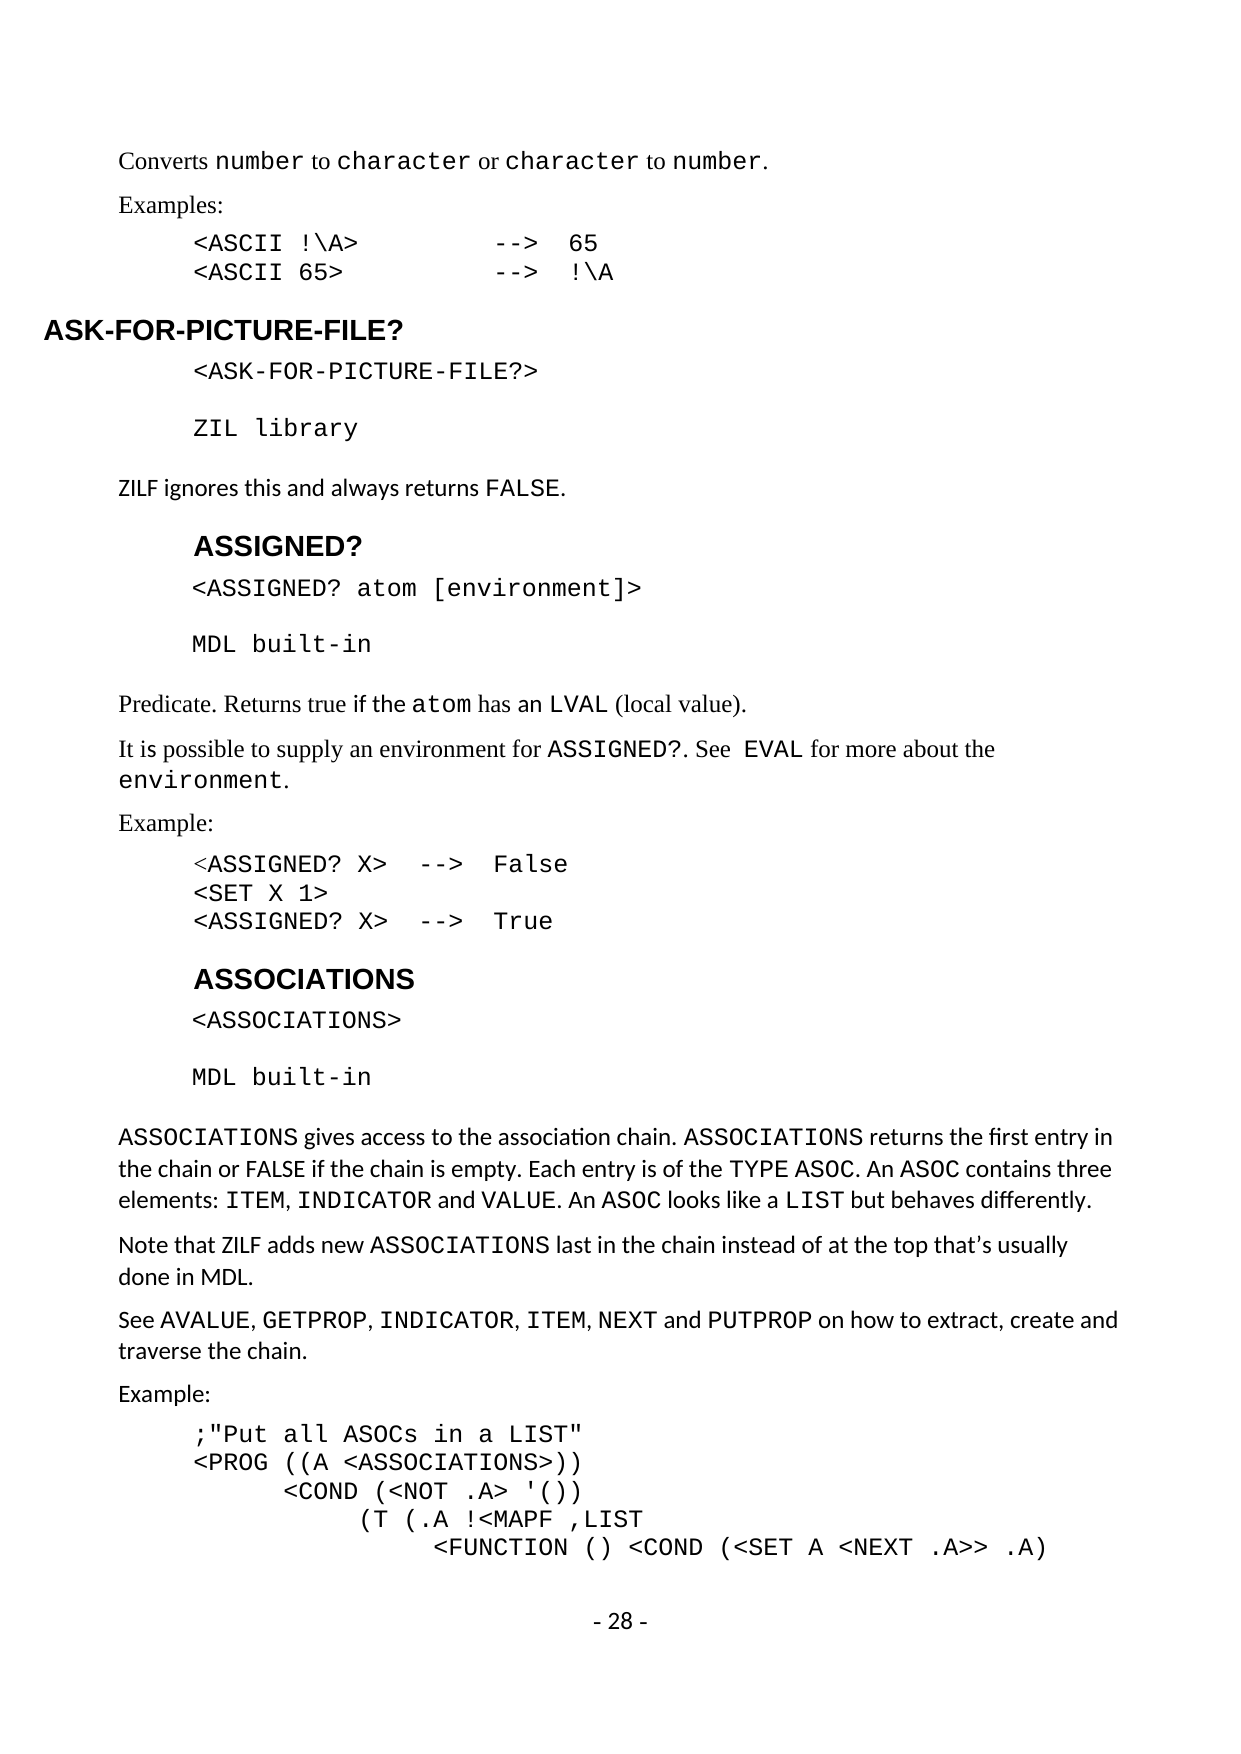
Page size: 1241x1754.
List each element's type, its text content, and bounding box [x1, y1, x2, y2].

text MDL built-in [192, 1064, 1122, 1093]
text It is possible to supply an environment for ASSIGNED?. See EVAL for more about the environment. [118, 733, 1122, 796]
text <ASCII 65> --> !\A [118, 259, 1122, 288]
list <ASK-FOR-PICTURE-FILE?> [118, 359, 1122, 387]
text ZILF ignores this and always returns FALSE. [118, 472, 1122, 504]
subtitle ASSIGNED? [118, 529, 1122, 563]
text <ASSIGNED? X> --> False <SET X 1> <ASSIGNED? X> --> True [118, 849, 1122, 937]
text Predicate. Returns true if the atom has an LVAL (local value). [118, 689, 1122, 720]
subtitle ASK-FOR-PICTURE-FILE? [43, 313, 1122, 346]
text Note that ZILF adds new ASSOCIATIONS last in the chain instead of at the top that’s usually done in MDL. [118, 1229, 1122, 1291]
text <ASSOCIATIONS> [192, 1008, 1122, 1036]
text Example: [118, 808, 1122, 837]
text Examples: [118, 190, 1122, 218]
list ZIL library [118, 416, 1122, 444]
text See AVALUE, GETPROP, INDICATOR, ITEM, NEXT and PUTPROP on how to extract, create and traverse the chain. [118, 1304, 1122, 1366]
text <ASSIGNED? atom [environment]> [192, 575, 1122, 604]
text ASSOCIATIONS gives access to the association chain. ASSOCIATIONS returns the first entry in the chain or FALSE if the chain is empty. Each entry is of the TYPE ASOC. An ASOC contains three elements: ITEM, INDICATOR and VALUE. An ASOC looks like a LIST but behaves differently. [118, 1121, 1122, 1216]
subtitle ASSOCIATIONS [118, 962, 1122, 995]
text Example: [118, 1378, 1122, 1409]
text Converts number to character or character to number. [118, 146, 1122, 177]
text MDL built-in [192, 632, 1122, 660]
text ;"Put all ASOCs in a LIST" <PROG ((A <ASSOCIATIONS>)) <COND (<NOT .A> '()) (T (.A !<MAPF ,LIST <FUNCTION () <COND (<SET A <NEXT .A>> .A) [118, 1422, 1122, 1563]
text <ASCII !\A> --> 65 [118, 231, 1122, 259]
